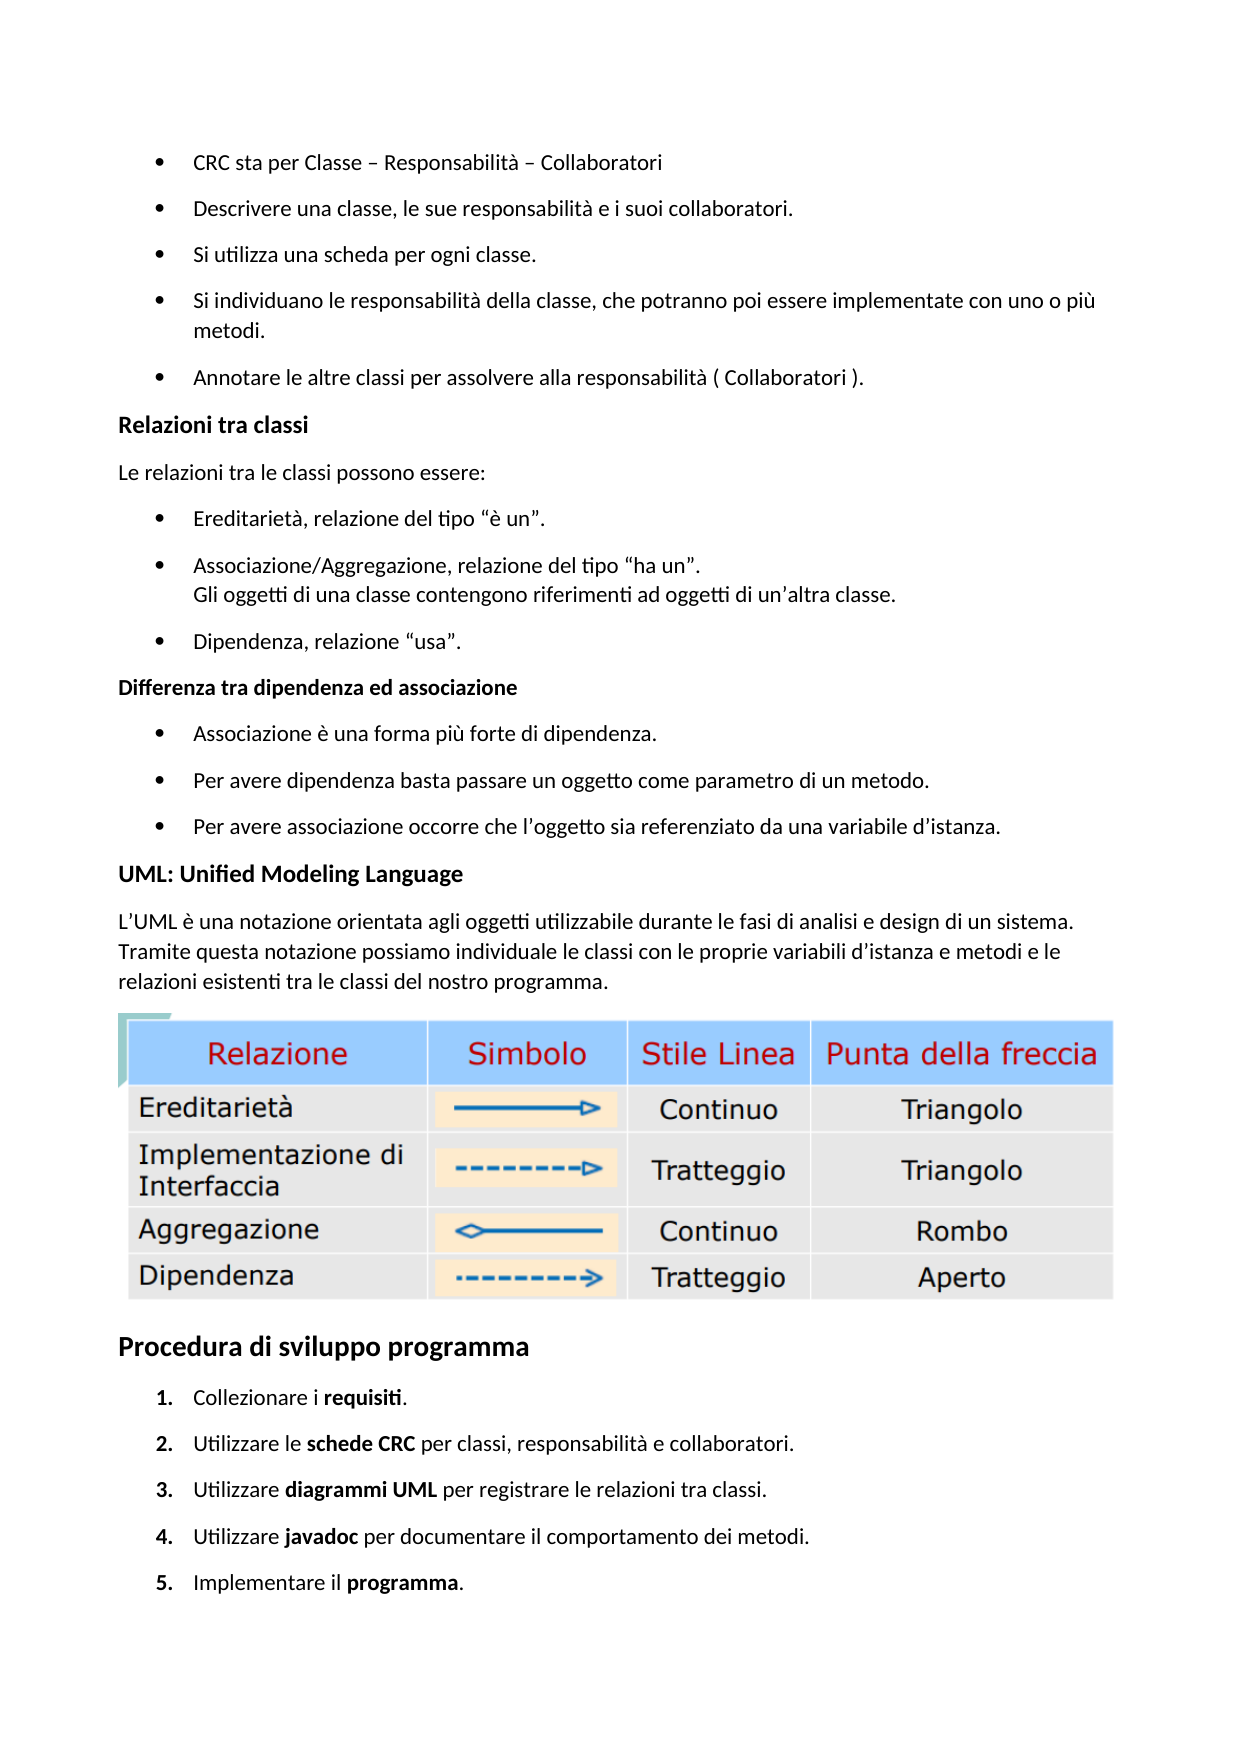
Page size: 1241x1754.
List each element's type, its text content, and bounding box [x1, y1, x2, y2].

text Differenza tra dipendenza ed associazione [118, 673, 1122, 701]
list Collezionare i requisiti. [156, 1383, 1122, 1411]
text L’UML è una notazione orientata agli oggetti utilizzabile durante le fasi di analisi e design di un sistema. Tramite questa notazione possiamo individuale le classi con le proprie variabili d’istanza e metodi e le relazioni esistenti tra le classi del nostro programma. [118, 907, 1122, 995]
list Si individuano le responsabilità della classe, che potranno poi essere implementate con uno o più metodi. [156, 287, 1122, 344]
list Annotare le altre classi per assolvere alla responsabilità ( Collaboratori ). [156, 363, 1122, 391]
list Per avere dipendenza basta passare un oggetto come parametro di un metodo. [156, 766, 1122, 794]
list Utilizzare le schede CRC per classi, responsabilità e collaboratori. [156, 1429, 1122, 1457]
list Associazione è una forma più forte di dipendenza. [156, 719, 1122, 747]
text UML: Unified Modeling Language [118, 858, 1122, 889]
list Utilizzare javadoc per documentare il comportamento dei metodi. [156, 1522, 1122, 1550]
list Associazione/Aggregazione, relazione del tipo “ha un”. Gli oggetti di una classe contengono riferimenti ad oggetti di un’altra classe. [156, 551, 1122, 608]
list Per avere associazione occorre che l’oggetto sia referenziato da una variabile d’istanza. [156, 812, 1122, 840]
list Descrivere una classe, le sue responsabilità e i suoi collaboratori. [156, 194, 1122, 222]
list Implementare il programma. [156, 1568, 1122, 1596]
list Utilizzare diagrammi UML per registrare le relazioni tra classi. [156, 1476, 1122, 1503]
text Procedura di sviluppo programma [118, 1328, 1122, 1364]
text Relazioni tra classi [118, 409, 1122, 439]
list Si utilizza una scheda per ogni classe. [156, 240, 1122, 268]
text Le relazioni tra le classi possono essere: [118, 458, 1122, 486]
list Dipendenza, relazione “usa”. [156, 627, 1122, 655]
list CRC sta per Classe – Responsabilità – Collaboratori [156, 148, 1122, 176]
list Ereditarietà, relazione del tipo “è un”. [156, 504, 1122, 532]
